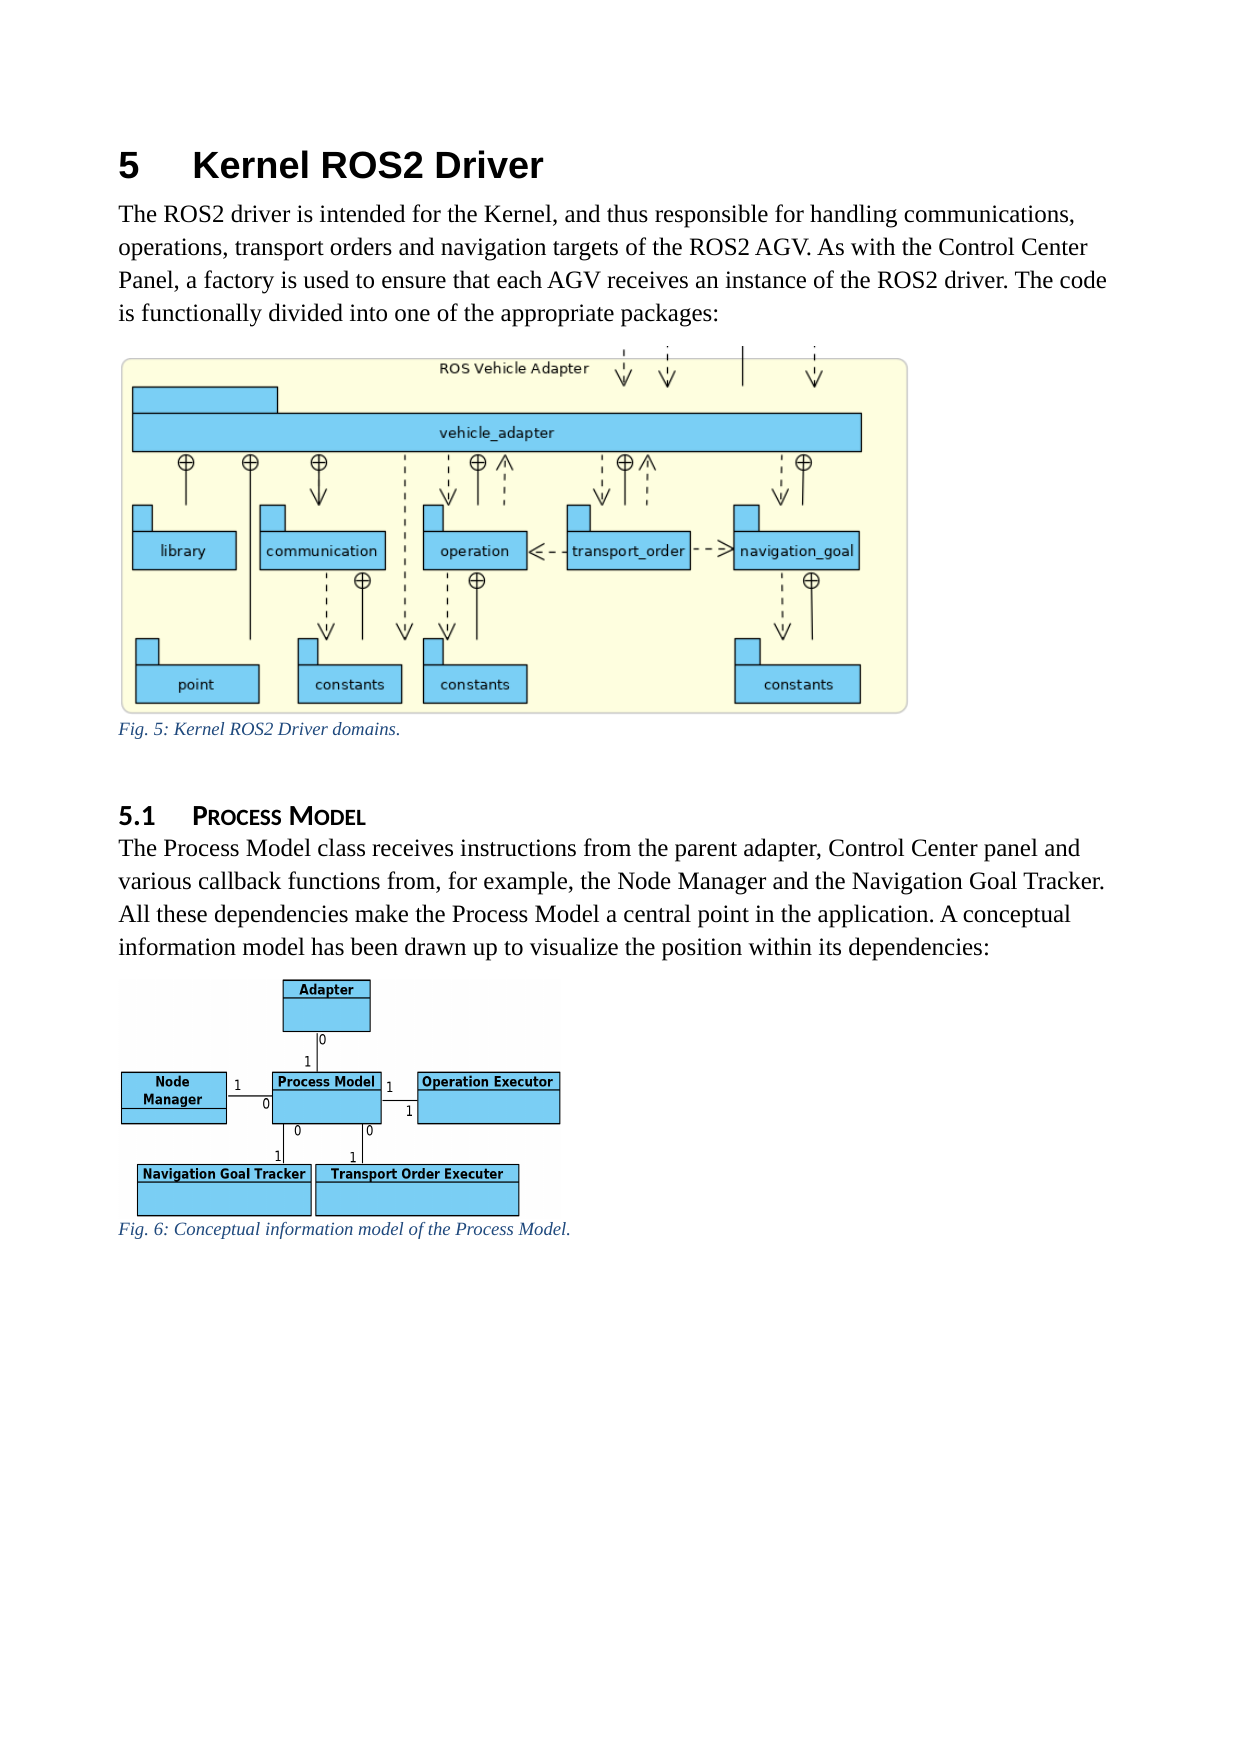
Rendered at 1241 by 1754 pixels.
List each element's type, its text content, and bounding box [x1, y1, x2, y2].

text The ROS2 driver is intended for the Kernel, and thus responsible for handling communications, operations, transport orders and navigation targets of the ROS2 AGV. As with the Control Center Panel, a factory is used to ensure that each AGV receives an instance of the ROS2 driver. The code is functionally divided into one of the appropriate packages: [118, 199, 1122, 327]
subtitle Kernel ROS2 Driver [118, 143, 1122, 187]
subtitle Process Model [118, 797, 1122, 833]
text Fig. 6: Conceptual information model of the Process Model. [118, 1218, 1122, 1240]
text Fig. 5: Kernel ROS2 Driver domains. [118, 717, 1122, 739]
picture [118, 979, 562, 1219]
text The Process Model class receives instructions from the parent adapter, Control Center panel and various callback functions from, for example, the Node Manager and the Navigation Goal Tracker. All these dependencies make the Process Model a central point in the application. A conceptual information model has been drawn up to visualize the position within its dependencies: [118, 833, 1122, 961]
picture [118, 346, 911, 718]
